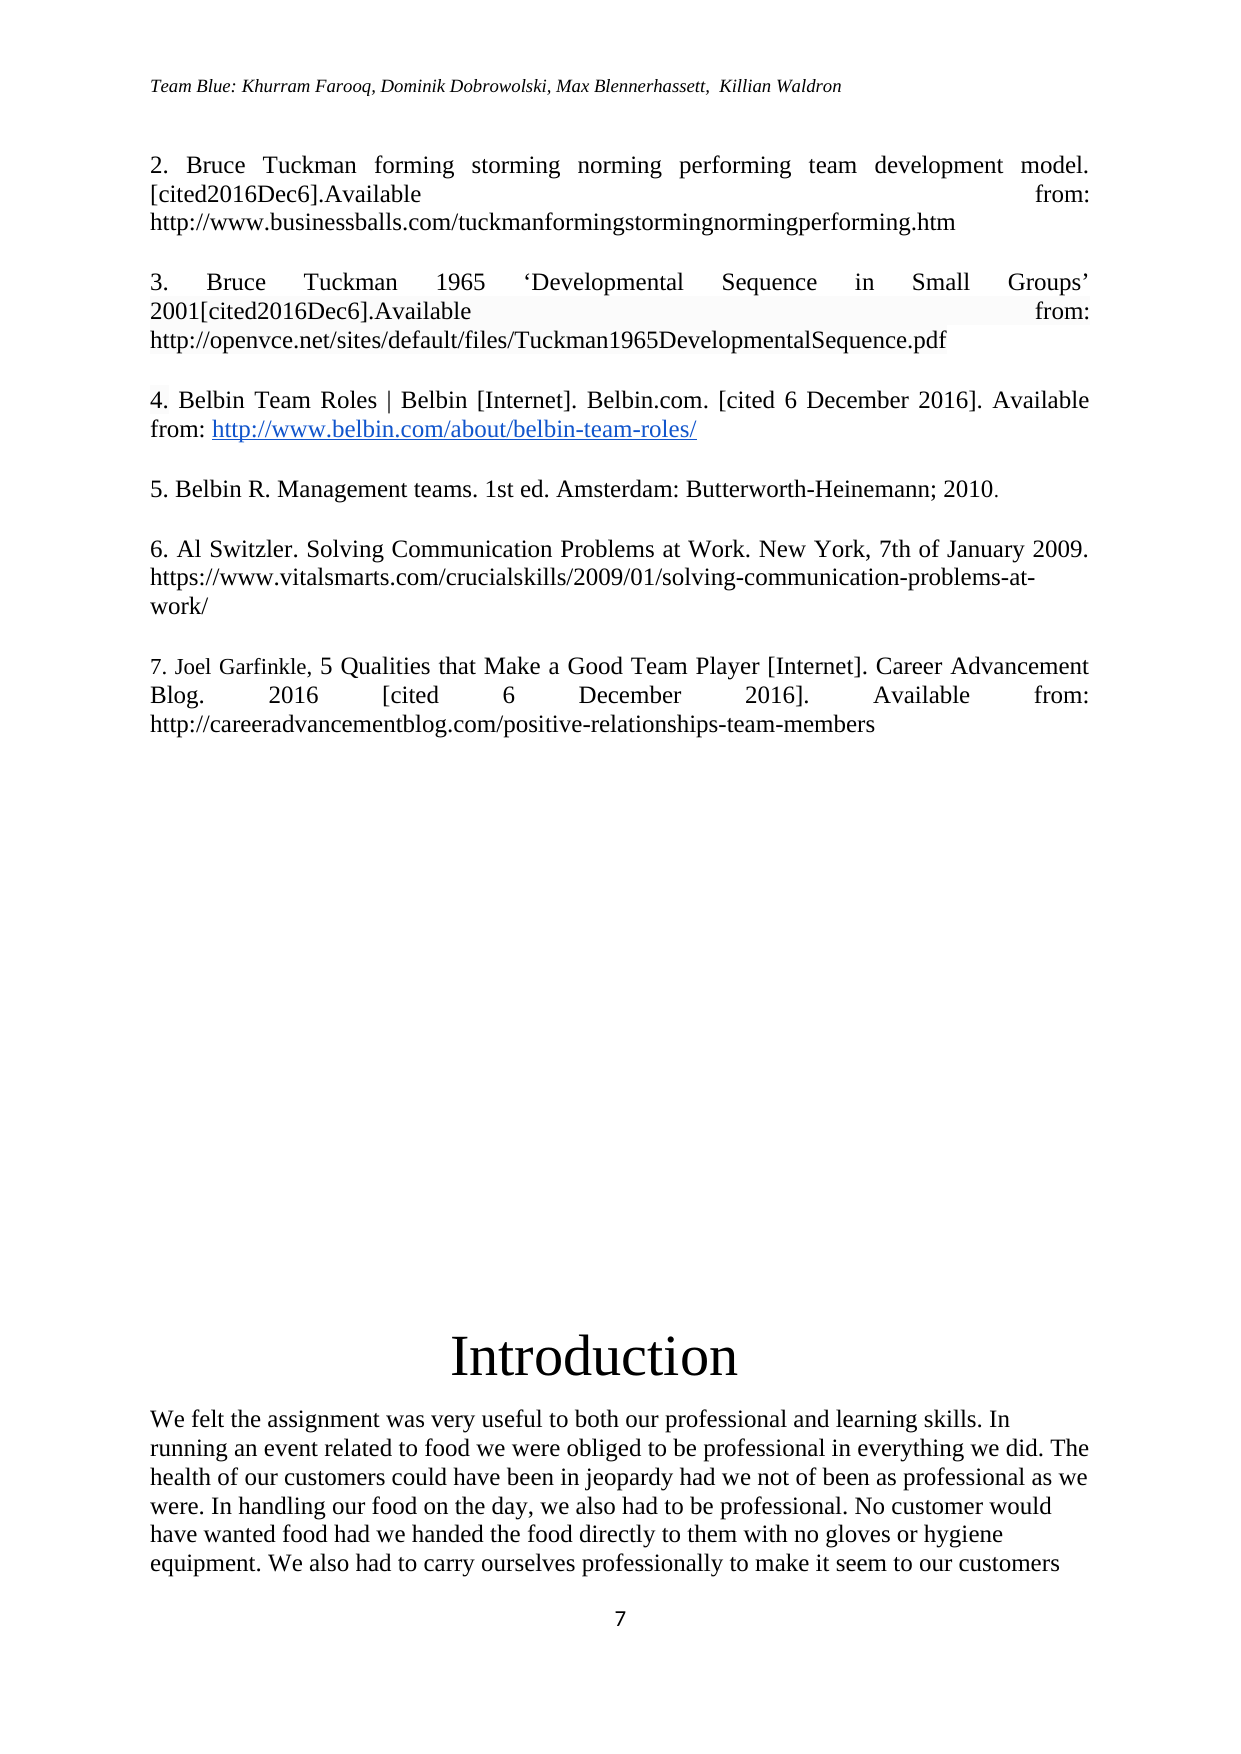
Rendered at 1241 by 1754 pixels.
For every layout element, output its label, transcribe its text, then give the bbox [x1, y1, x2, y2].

text Introduction [375, 1321, 1090, 1388]
text 5. Belbin R. Management teams. 1st ed. Amsterdam: Butterworth-Heinemann; 2010. [150, 474, 1090, 502]
text 6. Al Switzler. Solving Communication Problems at Work. New York, 7th of January 2009. https://www.vitalsmarts.com/crucialskills/2009/01/solving-communication-problems-at-work/ [150, 534, 1090, 620]
text 2. Bruce Tuckman forming storming norming performing team development model. [cited2016Dec6].Available from: http://www.businessballs.com/tuckmanformingstormingnormingperforming.htm [150, 150, 1090, 236]
text 4. Belbin Team Roles | Belbin [Internet]. Belbin.com. [cited 6 December 2016]. Available from: http://www.belbin.com/about/belbin-team-roles/ [150, 385, 1090, 442]
text We felt the assignment was very useful to both our professional and learning skills. In running an event related to food we were obliged to be professional in everything we did. The health of our customers could have been in jeopardy had we not of been as professional as we were. In handling our food on the day, we also had to be professional. No customer would have wanted food had we handed the food directly to them with no gloves or hygiene equipment. We also had to carry ourselves professionally to make it seem to our customers [150, 1404, 1090, 1577]
text 7. Joel Garfinkle, 5 Qualities that Make a Good Team Player [Internet]. Career Advancement Blog. 2016 [cited 6 December 2016]. Available from: http://careeradvancementblog.com/positive-relationships-team-members [150, 651, 1090, 737]
text 3. Bruce Tuckman 1965 ‘Developmental Sequence in Small Groups’ 2001[cited2016Dec6].Available from: http://openvce.net/sites/default/files/Tuckman1965DevelopmentalSequence.pdf [150, 267, 1090, 354]
